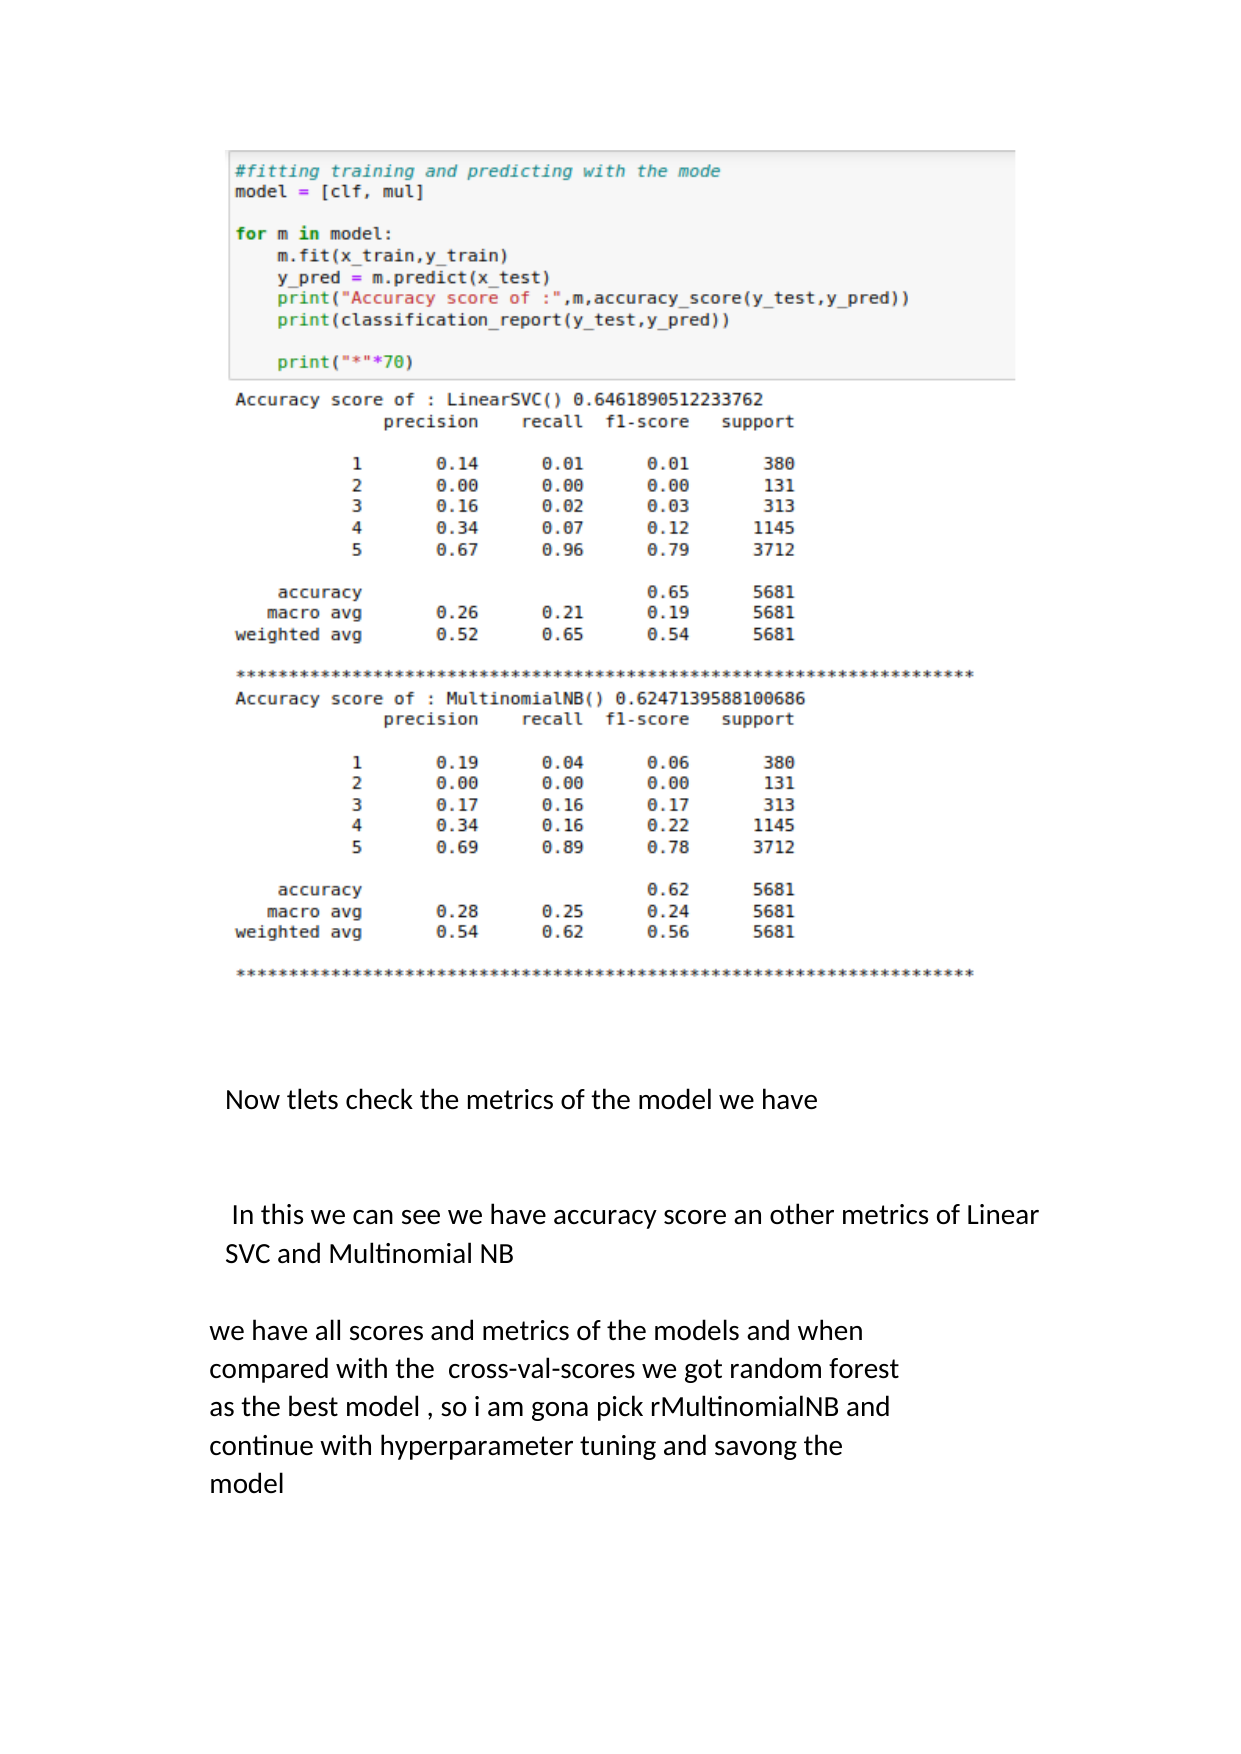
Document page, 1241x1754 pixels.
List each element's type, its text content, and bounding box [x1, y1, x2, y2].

list compared with the cross-val-scores we got random forest [150, 1350, 1090, 1386]
list model [150, 1465, 1090, 1501]
list Now tlets check the metrics of the model we have [225, 1081, 1090, 1117]
picture [224, 150, 1016, 999]
list we have all scores and metrics of the models and when [150, 1312, 1090, 1347]
list as the best model , so i am gona pick rMultinomialNB and [150, 1388, 1090, 1424]
list In this we can see we have accuracy score an other metrics of Linear SVC and Multinomial NB [187, 1196, 1090, 1270]
list continue with hyperparameter tuning and savong the [150, 1427, 1090, 1463]
